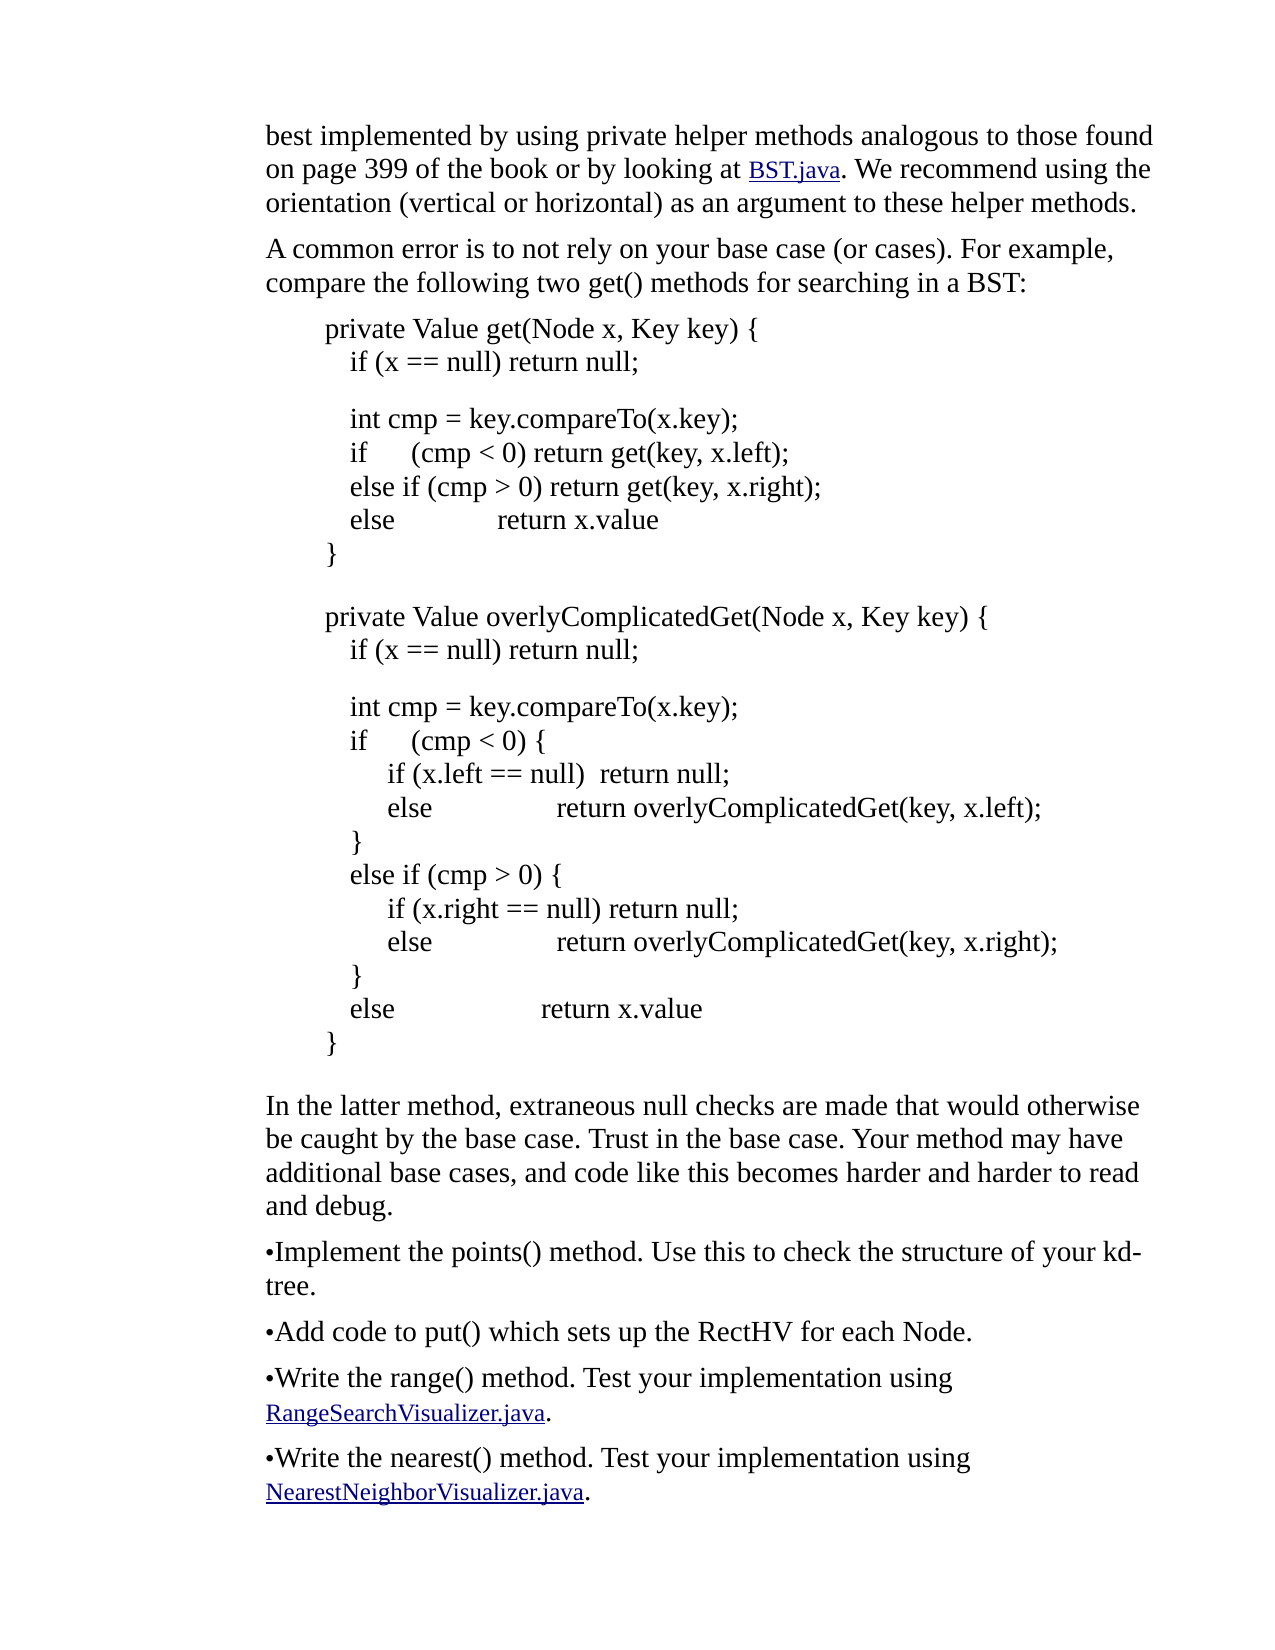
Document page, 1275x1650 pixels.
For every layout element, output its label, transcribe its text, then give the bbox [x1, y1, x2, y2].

list if (cmp < 0) return get(key, x.left); [177, 435, 1098, 469]
list Write the nearest() method. Test your implementation using NearestNeighborVisualizer.java. [118, 1440, 1157, 1507]
list if (x.right == null) return null; [177, 891, 1098, 924]
list In the latter method, extraneous null checks are made that would otherwise be caught by the base case. Trust in the base case. Your method may have additional base cases, and code like this becomes harder and harder to read and debug. [118, 1088, 1157, 1222]
list if (x.left == null) return null; [177, 757, 1098, 790]
list } [177, 536, 1098, 569]
list else return x.value [177, 991, 1098, 1025]
list } [177, 824, 1098, 857]
list int cmp = key.compareTo(x.key); [177, 402, 1098, 435]
list Add code to put() which sets up the RectHV for each Node. [118, 1314, 1157, 1348]
list private Value get(Node x, Key key) { [177, 311, 1098, 344]
list A common error is to not rely on your base case (or cases). For example, compare the following two get() methods for searching in a BST: [118, 231, 1157, 298]
list Implement the points() method. Use this to check the structure of your kd-tree. [118, 1234, 1157, 1302]
list else return x.value [177, 502, 1098, 536]
list else if (cmp > 0) return get(key, x.right); [177, 469, 1098, 502]
list } [177, 958, 1098, 991]
list } [177, 1025, 1098, 1058]
list int cmp = key.compareTo(x.key); [177, 689, 1098, 723]
list if (cmp < 0) { [177, 723, 1098, 757]
list else if (cmp > 0) { [177, 857, 1098, 891]
list else return overlyComplicatedGet(key, x.left); [177, 790, 1098, 824]
list private Value overlyComplicatedGet(Node x, Key key) { [177, 599, 1098, 632]
list if (x == null) return null; [177, 344, 1098, 378]
list best implemented by using private helper methods analogous to those found on page 399 of the book or by looking at BST.java. We recommend using the orientation (vertical or horizontal) as an argument to these helper methods. [118, 118, 1157, 219]
list if (x == null) return null; [177, 632, 1098, 666]
list else return overlyComplicatedGet(key, x.right); [177, 924, 1098, 958]
list Write the range() method. Test your implementation using RangeSearchVisualizer.java. [118, 1360, 1157, 1427]
